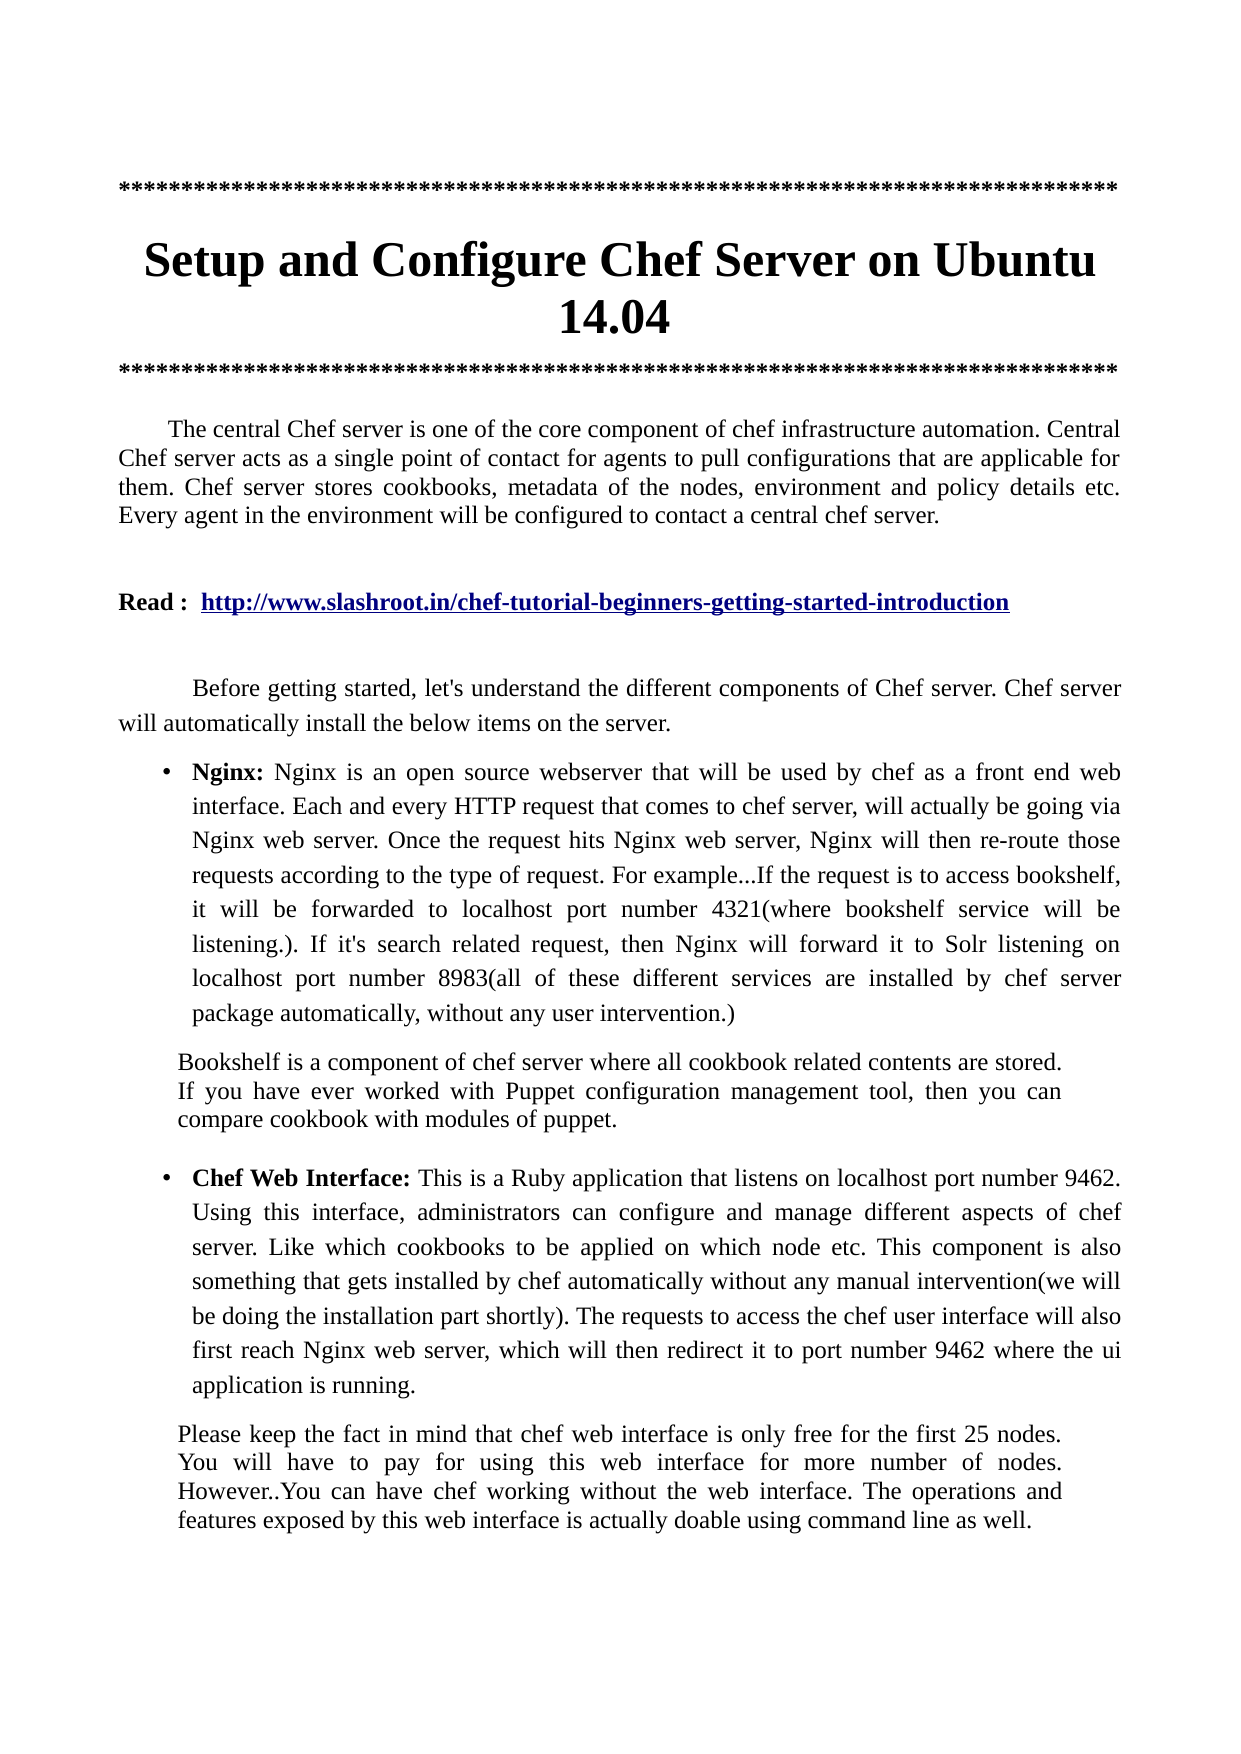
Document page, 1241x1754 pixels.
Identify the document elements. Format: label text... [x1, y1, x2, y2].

text Read : http://www.slashroot.in/chef-tutorial-beginners-getting-started-introduction [118, 587, 1122, 616]
list Chef Web Interface: This is a Ruby application that listens on localhost port number 9462. Using this interface, administrators can configure and manage different aspects of chef server. Like which cookbooks to be applied on which node etc. This component is also something that gets installed by chef automatically without any manual intervention(we will be doing the installation part shortly). The requests to access the chef user interface will also first reach Nginx web server, which will then redirect it to port number 9462 where the ui application is running. [162, 1163, 1122, 1398]
text Before getting started, let's understand the different components of Chef server. Chef server will automatically install the below items on the server. [118, 673, 1122, 736]
list Nginx: Nginx is an open source webserver that will be used by chef as a front end web interface. Each and every HTTP request that comes to chef server, will actually be going via Nginx web server. Once the request hits Nginx web server, Nginx will then re-route those requests according to the type of request. For example...If the request is to access bookshelf, it will be forwarded to localhost port number 4321(where bookshelf service will be listening.). If it's search related request, then Nginx will forward it to Solr listening on localhost port number 8983(all of these different services are installed by chef server package automatically, without any user intervention.) [162, 757, 1122, 1027]
text ******************************************************************************** [118, 357, 1122, 386]
text The central Chef server is one of the core component of chef infrastructure automation. Central Chef server acts as a single point of contact for agents to pull configurations that are applicable for them. Chef server stores cookbooks, metadata of the nodes, environment and policy details etc. Every agent in the environment will be configured to contact a central chef server. [118, 414, 1122, 529]
text ******************************************************************************** [118, 176, 1122, 204]
text Bookshelf is a component of chef server where all cookbook related contents are stored. If you have ever worked with Puppet configuration management tool, then you can compare cookbook with modules of puppet. [177, 1047, 1063, 1133]
subtitle Setup and Configure Chef Server on Ubuntu 14.04 [118, 229, 1122, 344]
text Please keep the fact in mind that chef web interface is only free for the first 25 nodes. You will have to pay for using this web interface for more number of nodes. However..You can have chef working without the web interface. The operations and features exposed by this web interface is actually doable using command line as well. [177, 1419, 1063, 1534]
